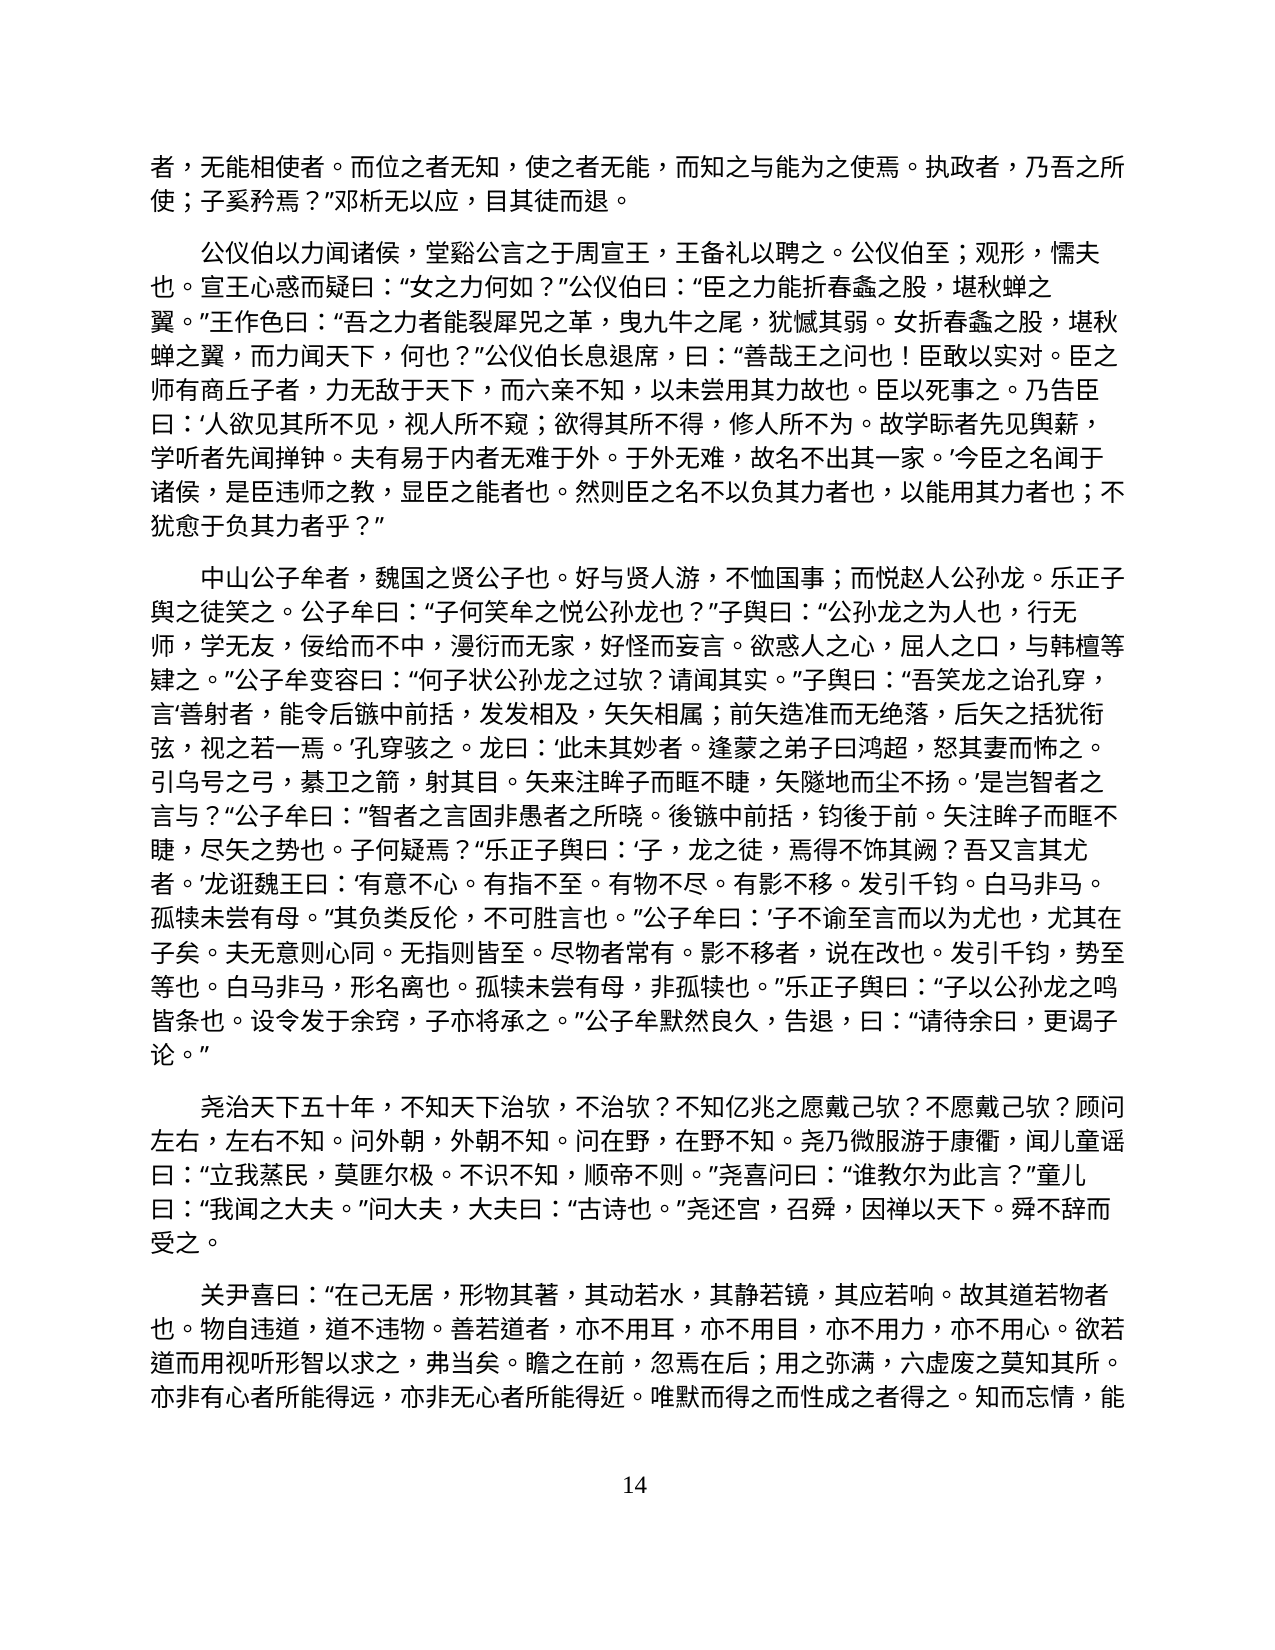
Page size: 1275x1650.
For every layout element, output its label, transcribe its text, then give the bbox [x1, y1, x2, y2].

text 中山公子牟者，魏国之贤公子也。好与贤人游，不恤国事；而悦赵人公孙龙。乐正子舆之徒笑之。公子牟曰：“子何笑牟之悦公孙龙也？”子舆曰：“公孙龙之为人也，行无师，学无友，佞给而不中，漫衍而无家，好怪而妄言。欲惑人之心，屈人之口，与韩檀等肄之。”公子牟变容曰：“何子状公孙龙之过欤？请闻其实。”子舆曰：“吾笑龙之诒孔穿，言‘善射者，能令后镞中前括，发发相及，矢矢相属；前矢造准而无绝落，后矢之括犹衔弦，视之若一焉。’孔穿骇之。龙曰：‘此未其妙者。逢蒙之弟子曰鸿超，怒其妻而怖之。引乌号之弓，綦卫之箭，射其目。矢来注眸子而眶不睫，矢隧地而尘不扬。’是岂智者之言与？“公子牟曰：”智者之言固非愚者之所晓。後镞中前括，钧後于前。矢注眸子而眶不睫，尽矢之势也。子何疑焉？“乐正子舆曰：‘子，龙之徒，焉得不饰其阙？吾又言其尤者。’龙诳魏王曰：‘有意不心。有指不至。有物不尽。有影不移。发引千钧。白马非马。孤犊未尝有母。’‘其负类反伦，不可胜言也。”公子牟曰：’子不谕至言而以为尤也，尤其在子矣。夫无意则心同。无指则皆至。尽物者常有。影不移者，说在改也。发引千钧，势至等也。白马非马，形名离也。孤犊未尝有母，非孤犊也。”乐正子舆曰：“子以公孙龙之鸣皆条也。设令发于余窍，子亦将承之。”公子牟默然良久，告退，曰：“请待余曰，更谒子论。” [150, 561, 1125, 1071]
text 者，无能相使者。而位之者无知，使之者无能，而知之与能为之使焉。执政者，乃吾之所使；子奚矜焉？”邓析无以应，目其徒而退。 [150, 150, 1125, 218]
text 尧治天下五十年，不知天下治欤，不治欤？不知亿兆之愿戴己欤？不愿戴己欤？顾问左右，左右不知。问外朝，外朝不知。问在野，在野不知。尧乃微服游于康衢，闻儿童谣曰：“立我蒸民，莫匪尔极。不识不知，顺帝不则。”尧喜问曰：“谁教尔为此言？”童儿曰：“我闻之大夫。”问大夫，大夫曰：“古诗也。”尧还宫，召舜，因禅以天下。舜不辞而受之。 [150, 1089, 1125, 1260]
text 公仪伯以力闻诸侯，堂谿公言之于周宣王，王备礼以聘之。公仪伯至；观形，懦夫也。宣王心惑而疑曰：“女之力何如？”公仪伯曰：“臣之力能折春螽之股，堪秋蝉之翼。”王作色曰：“吾之力者能裂犀兕之革，曳九牛之尾，犹憾其弱。女折春螽之股，堪秋蝉之翼，而力闻天下，何也？”公仪伯长息退席，曰：“善哉王之问也！臣敢以实对。臣之师有商丘子者，力无敌于天下，而六亲不知，以未尝用其力故也。臣以死事之。乃告臣曰：‘人欲见其所不见，视人所不窥；欲得其所不得，修人所不为。故学眎者先见舆薪，学听者先闻掸钟。夫有易于内者无难于外。于外无难，故名不出其一家。’今臣之名闻于诸侯，是臣违师之教，显臣之能者也。然则臣之名不以负其力者也，以能用其力者也；不犹愈于负其力者乎？” [150, 236, 1125, 543]
text 关尹喜曰：“在己无居，形物其著，其动若水，其静若镜，其应若响。故其道若物者也。物自违道，道不违物。善若道者，亦不用耳，亦不用目，亦不用力，亦不用心。欲若道而用视听形智以求之，弗当矣。瞻之在前，忽焉在后；用之弥满，六虚废之莫知其所。亦非有心者所能得远，亦非无心者所能得近。唯默而得之而性成之者得之。知而忘情，能 [150, 1278, 1125, 1414]
